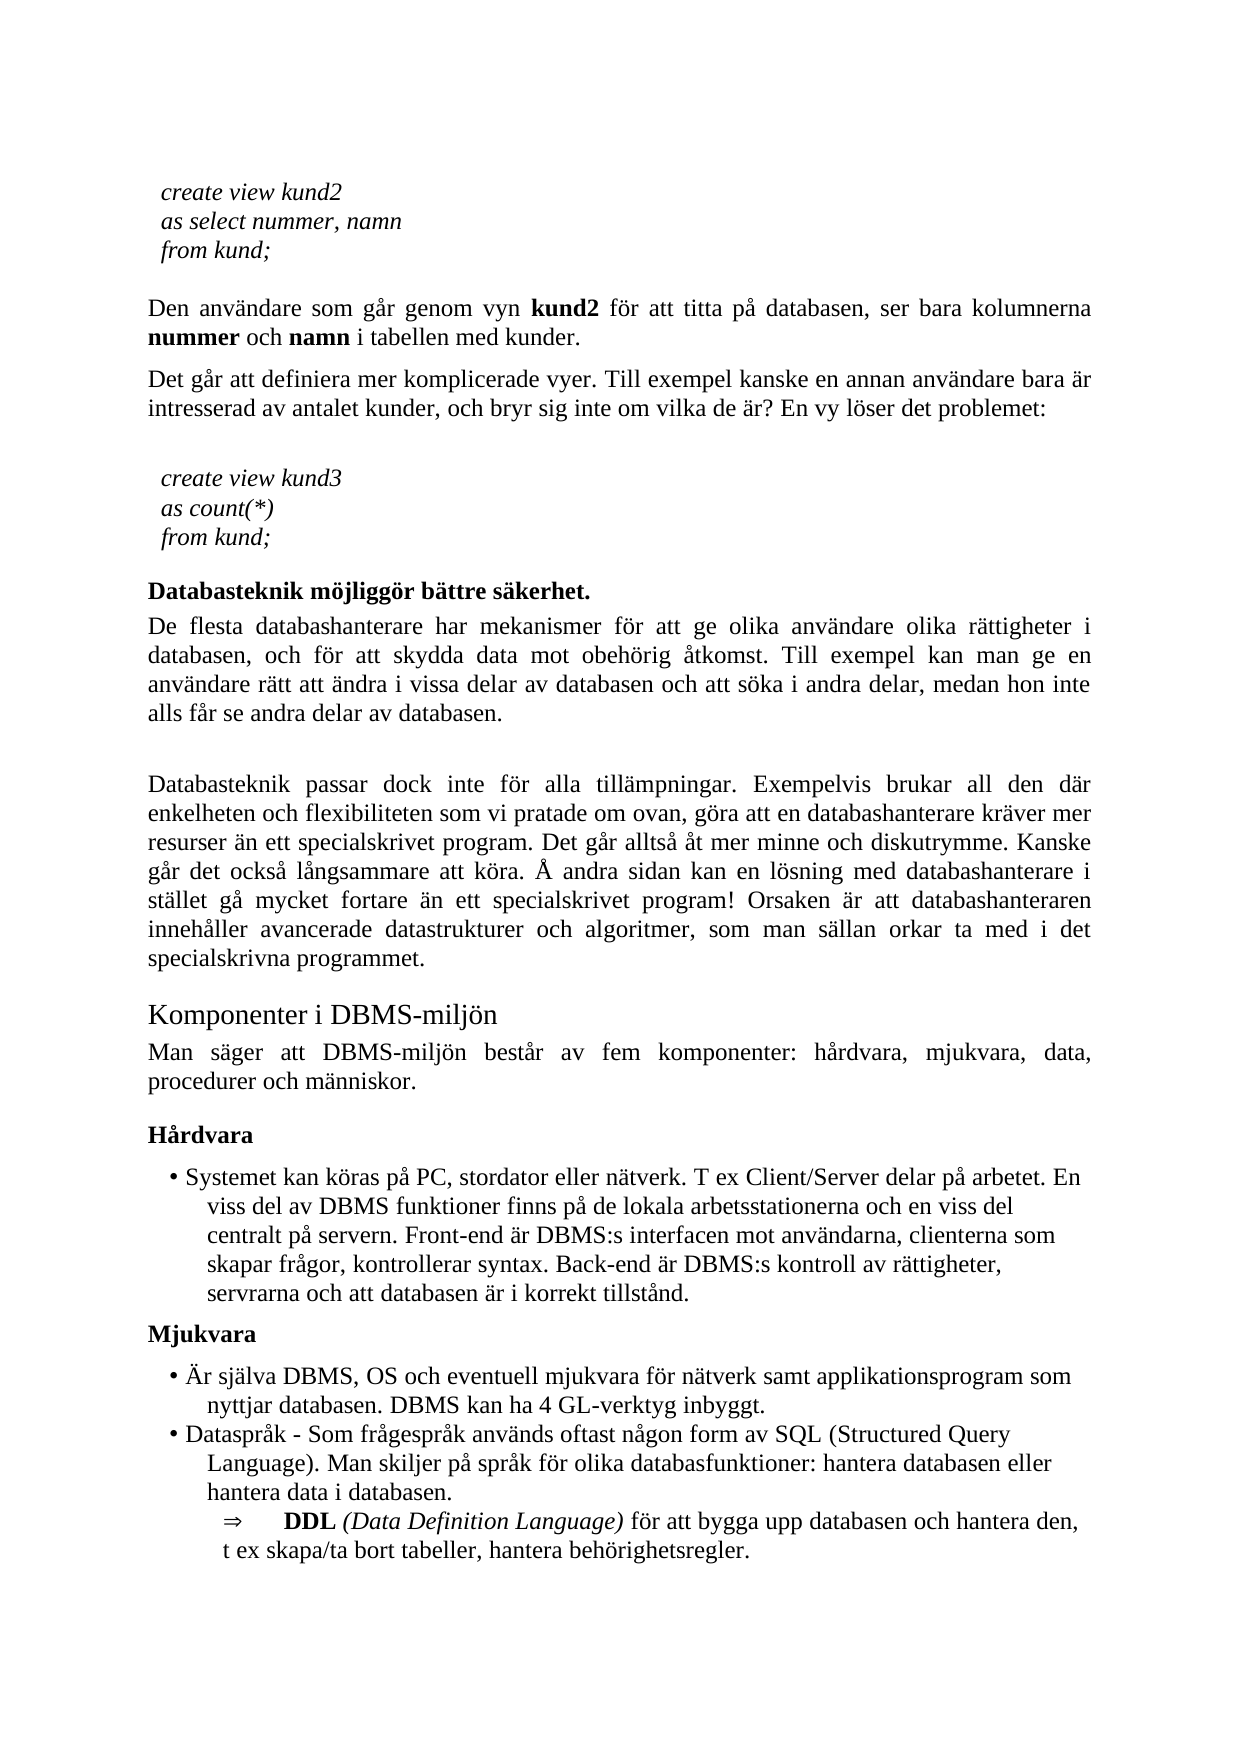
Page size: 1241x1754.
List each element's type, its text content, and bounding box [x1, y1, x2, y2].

text Det går att definiera mer komplicerade vyer. Till exempel kanske en annan användare bara är intresserad av antalet kunder, och bryr sig inte om vilka de är? En vy löser det problemet: [148, 364, 1092, 422]
text as count(*) [148, 492, 1092, 521]
text Komponenter i DBMS-miljön [148, 997, 1092, 1031]
text create view kund2 [148, 177, 1092, 206]
list Systemet kan köras på PC, stordator eller nätverk. T ex Client/Server delar på arbetet. En viss del av DBMS funktioner finns på de lokala arbetsstationerna och en viss del centralt på servern. Front-end är DBMS:s interfacen mot användarna, clienterna som skapar frågor, kontrollerar syntax. Back-end är DBMS:s kontroll av rättigheter, servrarna och att databasen är i korrekt tillstånd. [169, 1162, 1092, 1307]
list Dataspråk - Som frågespråk används oftast någon form av SQL (Structured Query Language). Man skiljer på språk för olika databasfunktioner: hantera databasen eller hantera data i databasen. [169, 1419, 1092, 1506]
list DDL (Data Definition Language) för att bygga upp databasen och hantera den, t ex skapa/ta bort tabeller, hantera behörighetsregler. [223, 1506, 1092, 1564]
subtitle Databasteknik möjliggör bättre säkerhet. [148, 576, 1092, 604]
text as select nummer, namn [148, 206, 1092, 235]
text from kund; [148, 521, 1092, 551]
text De flesta databashanterare har mekanismer för att ge olika användare olika rättigheter i databasen, och för att skydda data mot obehörig åtkomst. Till exempel kan man ge en användare rätt att ändra i vissa delar av databasen och att söka i andra delar, medan hon inte alls får se andra delar av databasen. [148, 611, 1092, 727]
text Mjukvara [148, 1319, 1092, 1348]
list Är själva DBMS, OS och eventuell mjukvara för nätverk samt applikationsprogram som nyttjar databasen. DBMS kan ha 4 GL-verktyg inbyggt. [169, 1361, 1092, 1419]
text from kund; [148, 235, 1092, 264]
text Hårdvara [148, 1120, 1092, 1149]
text create view kund3 [148, 463, 1092, 492]
text Man säger att DBMS-miljön består av fem komponenter: hårdvara, mjukvara, data, procedurer och människor. [148, 1037, 1092, 1095]
text Databasteknik passar dock inte för alla tillämpningar. Exempelvis brukar all den där enkelheten och flexibiliteten som vi pratade om ovan, göra att en databashanterare kräver mer resurser än ett specialskrivet program. Det går alltså åt mer minne och diskutrymme. Kanske går det också långsammare att köra. Å andra sidan kan en lösning med databashanterare i stället gå mycket fortare än ett specialskrivet program! Orsaken är att databashanteraren innehåller avancerade datastrukturer och algoritmer, som man sällan orkar ta med i det specialskrivna programmet. [148, 769, 1092, 972]
text Den användare som går genom vyn kund2 för att titta på databasen, ser bara kolumnerna nummer och namn i tabellen med kunder. [148, 293, 1092, 351]
